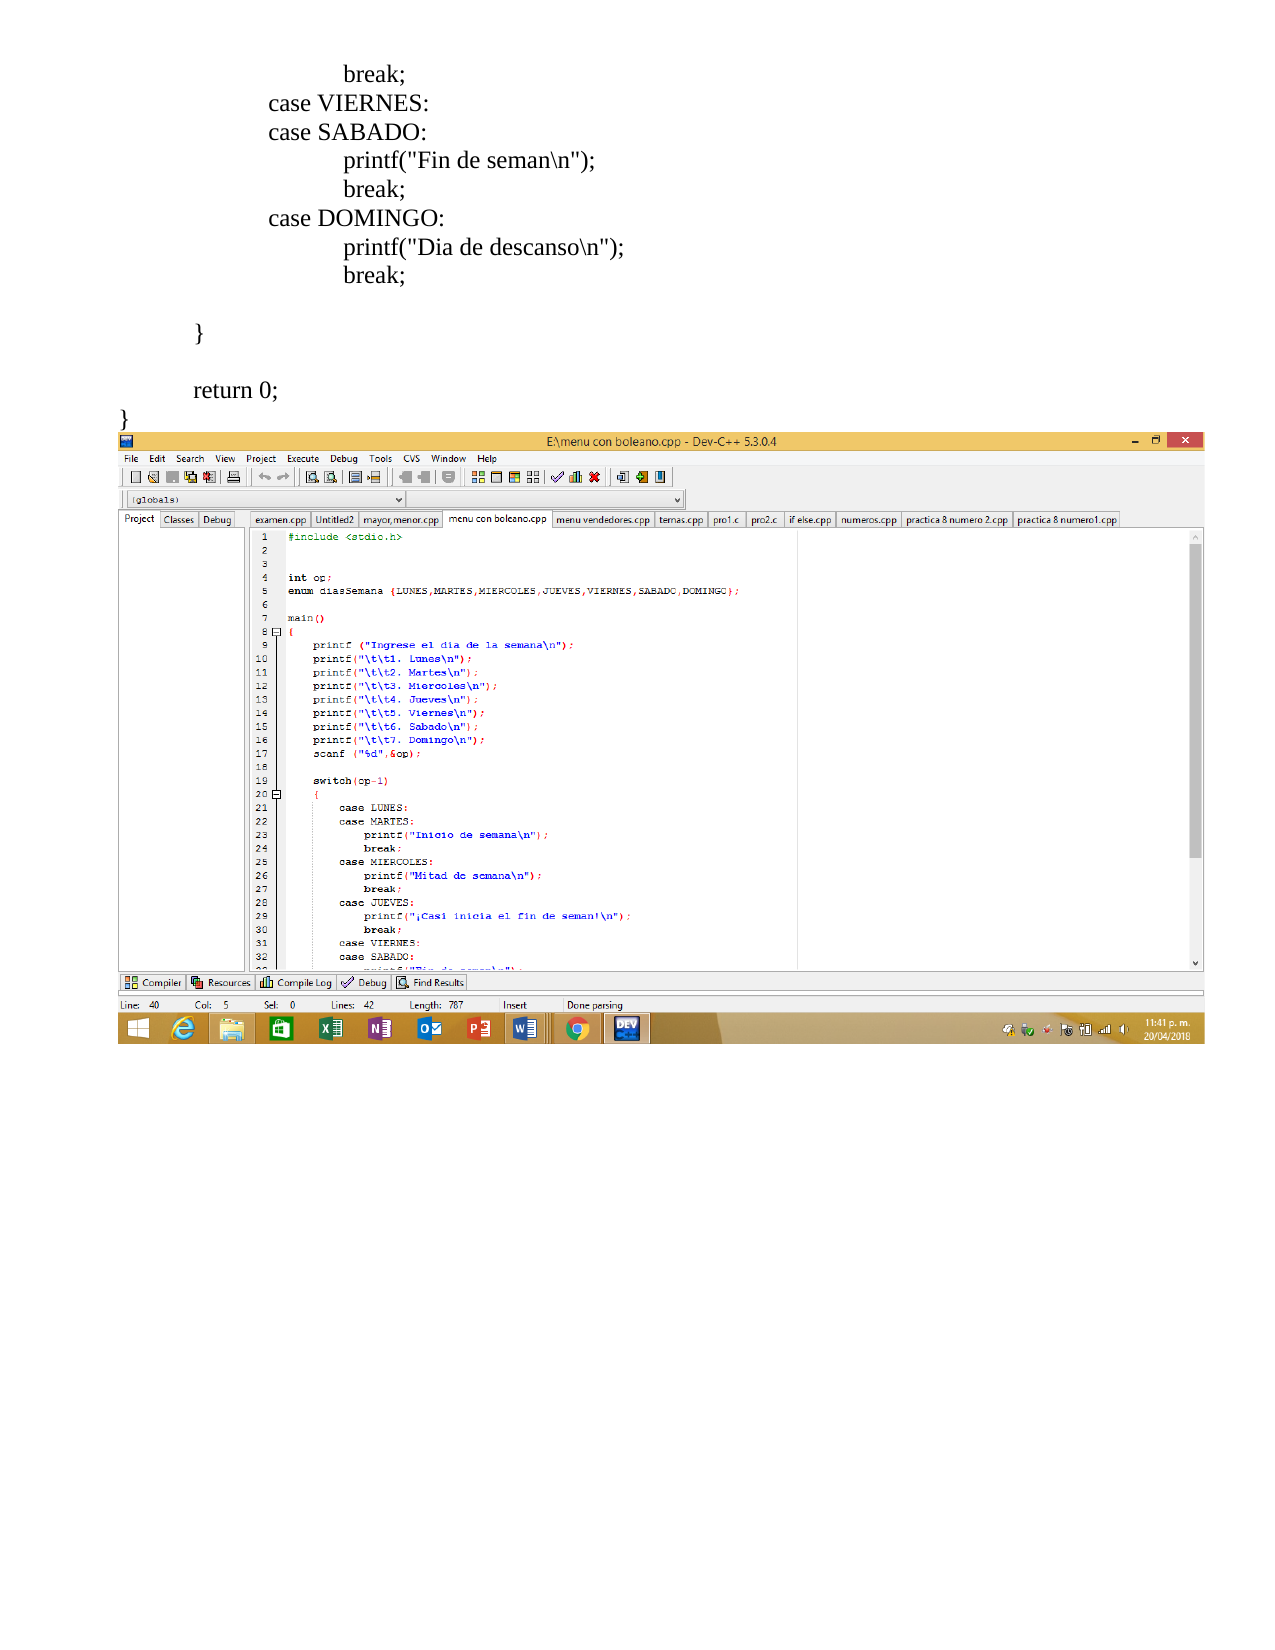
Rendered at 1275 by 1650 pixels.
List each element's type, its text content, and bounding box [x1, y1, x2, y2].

text printf("Fin de seman\n"); [118, 145, 1205, 174]
text case DOMINGO: [118, 203, 1205, 232]
text break; [118, 260, 1205, 289]
text } [118, 318, 1205, 347]
text break; [118, 59, 1205, 88]
text printf("Dia de descanso\n"); [118, 232, 1205, 260]
text case VIERNES: [118, 88, 1205, 117]
text case SABADO: [118, 117, 1205, 145]
text return 0; [118, 375, 1205, 404]
text } [118, 404, 1205, 432]
text break; [118, 174, 1205, 203]
